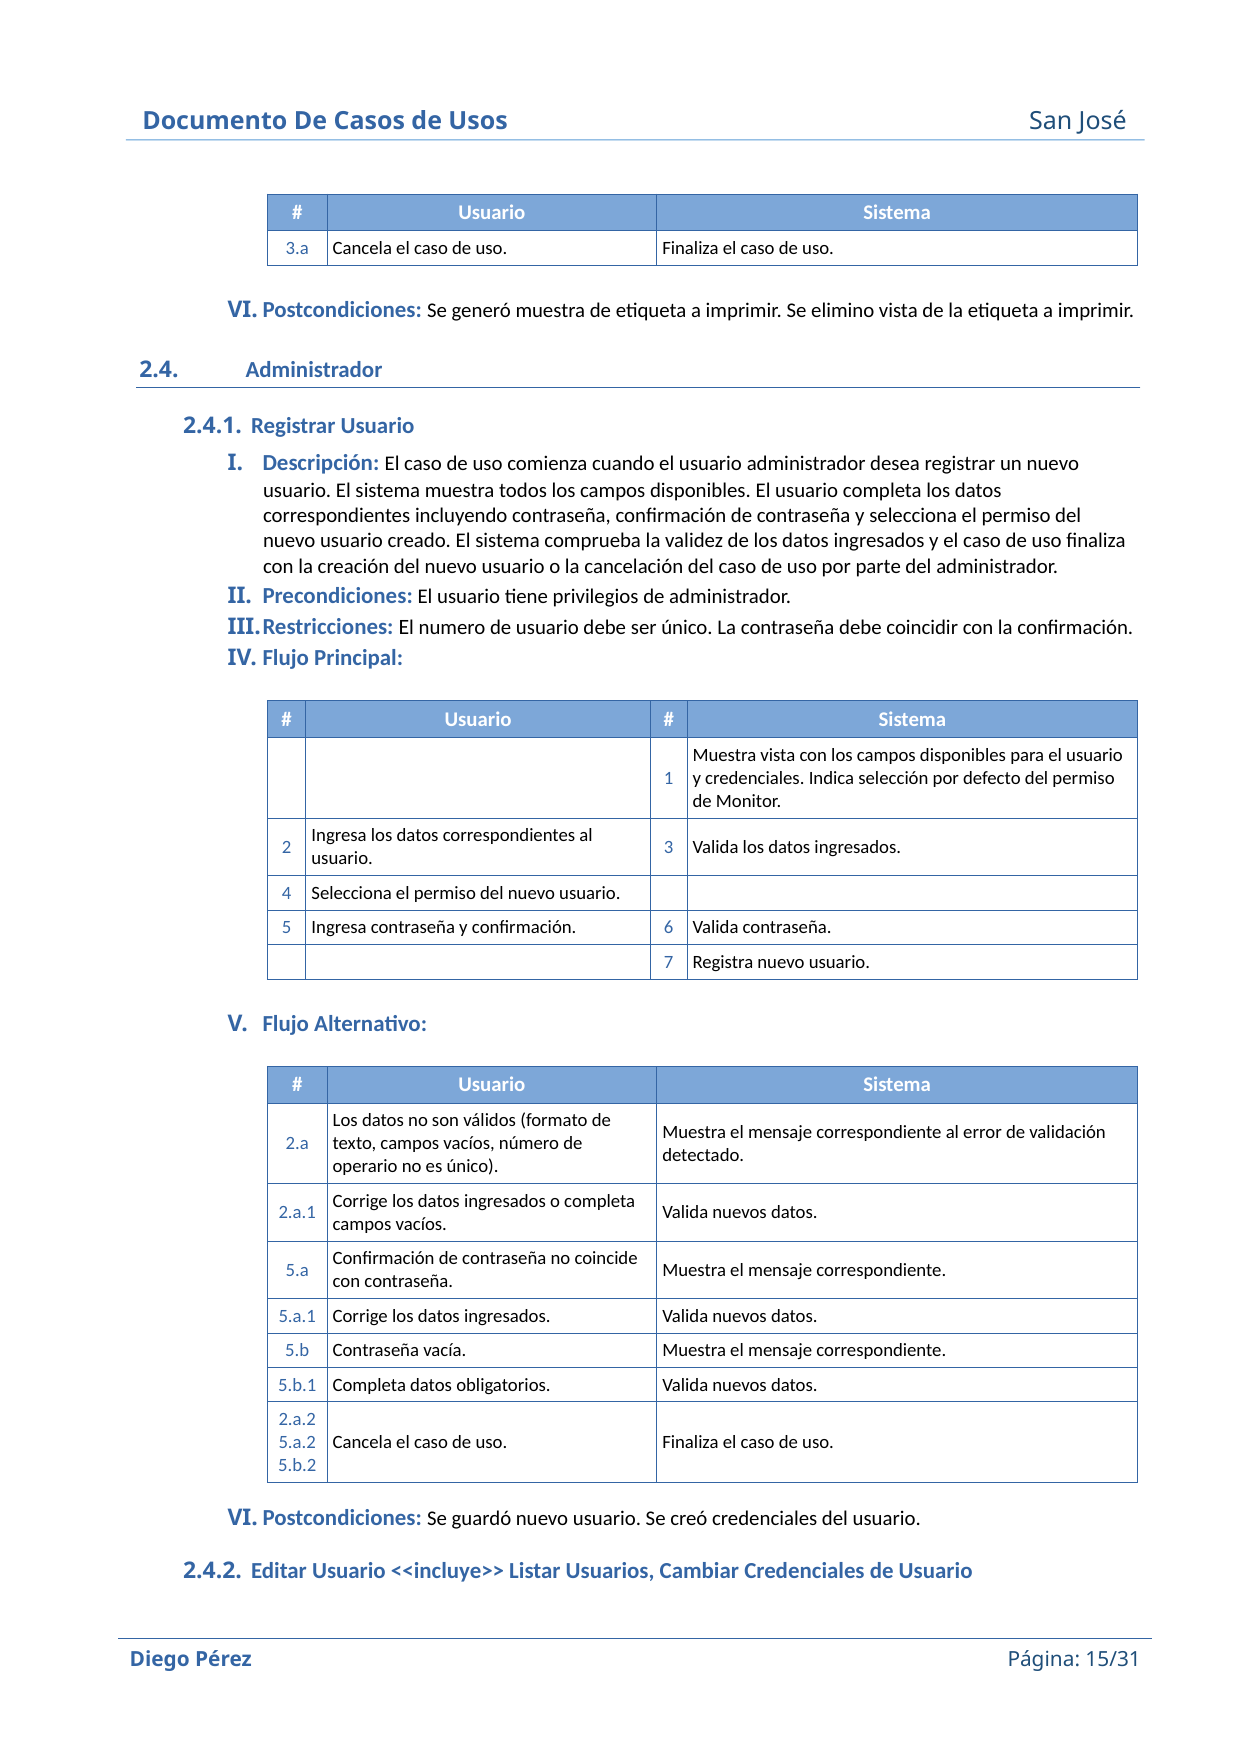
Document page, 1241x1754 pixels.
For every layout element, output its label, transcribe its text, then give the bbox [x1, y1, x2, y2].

table_cell [651, 876, 687, 909]
table_header Sistema [657, 1067, 1137, 1103]
subtitle Registrar Usuario [180, 406, 1140, 443]
table_header # [268, 1067, 327, 1103]
table_cell Ingresa contraseña y confirmación. [306, 911, 650, 944]
table_cell Corrige los datos ingresados o completa campos vacíos. [328, 1184, 656, 1241]
table_cell 5 [268, 911, 305, 944]
table_cell Selecciona el permiso del nuevo usuario. [306, 876, 650, 909]
table_header Sistema [657, 195, 1137, 230]
subtitle Editar Usuario <<incluye>> Listar Usuarios, Cambiar Credenciales de Usuario [180, 1551, 1140, 1588]
list Flujo Alternativo: [227, 1007, 1137, 1038]
table_cell Ingresa los datos correspondientes al usuario. [306, 819, 650, 875]
table_cell Valida nuevos datos. [657, 1368, 1137, 1401]
table_cell 3.a [268, 231, 327, 265]
table_header Usuario [328, 195, 656, 230]
table_cell 5.a [268, 1242, 327, 1298]
table_cell [688, 876, 1137, 909]
table_cell 5.b [268, 1334, 327, 1367]
table_cell [306, 738, 650, 818]
table_header # [651, 701, 687, 737]
table_cell Muestra vista con los campos disponibles para el usuario y credenciales. Indica selección por defecto del permiso de Monitor. [688, 738, 1137, 818]
list Precondiciones: El usuario tiene privilegios de administrador. [227, 578, 1137, 610]
table_cell Valida nuevos datos. [657, 1299, 1137, 1332]
table_cell Muestra el mensaje correspondiente. [657, 1242, 1137, 1298]
table_cell Muestra el mensaje correspondiente al error de validación detectado. [657, 1104, 1137, 1183]
table_header Usuario [328, 1067, 656, 1103]
table_cell 5.a.1 [268, 1299, 327, 1332]
table_cell 2.a.1 [268, 1184, 327, 1241]
table_cell 2.a.2 5.a.2 5.b.2 [268, 1402, 327, 1482]
table_header # [268, 195, 327, 230]
table_cell Valida nuevos datos. [657, 1184, 1137, 1241]
table_cell 2.a [268, 1104, 327, 1183]
table_cell 5.b.1 [268, 1368, 327, 1401]
table_header # [268, 701, 305, 737]
table_header Usuario [306, 701, 650, 737]
list Postcondiciones: Se generó muestra de etiqueta a imprimir. Se elimino vista de la etiqueta a imprimir. [227, 293, 1137, 324]
subtitle Administrador [136, 350, 1140, 387]
list Flujo Principal: [227, 641, 1137, 672]
table_cell Valida contraseña. [688, 911, 1137, 944]
list Descripción: El caso de uso comienza cuando el usuario administrador desea registrar un nuevo usuario. El sistema muestra todos los campos disponibles. El usuario completa los datos correspondientes incluyendo contraseña, confirmación de contraseña y selecciona el permiso del nuevo usuario creado. El sistema comprueba la validez de los datos ingresados y el caso de uso finaliza con la creación del nuevo usuario o la cancelación del caso de uso por parte del administrador. [227, 446, 1137, 578]
table_cell 4 [268, 876, 305, 909]
table_cell Cancela el caso de uso. [328, 231, 656, 265]
table_cell [268, 945, 305, 978]
table_cell 6 [651, 911, 687, 944]
table_cell Cancela el caso de uso. [328, 1402, 656, 1482]
table_cell Contraseña vacía. [328, 1334, 656, 1367]
table_cell Corrige los datos ingresados. [328, 1299, 656, 1332]
table_cell [268, 738, 305, 818]
table_cell 7 [651, 945, 687, 978]
table_cell Completa datos obligatorios. [328, 1368, 656, 1401]
table_header Sistema [688, 701, 1137, 737]
list Postcondiciones: Se guardó nuevo usuario. Se creó credenciales del usuario. [227, 1501, 1137, 1532]
table_cell Finaliza el caso de uso. [657, 1402, 1137, 1482]
table_cell Registra nuevo usuario. [688, 945, 1137, 978]
table_cell Valida los datos ingresados. [688, 819, 1137, 875]
table_cell Muestra el mensaje correspondiente. [657, 1334, 1137, 1367]
list Restricciones: El numero de usuario debe ser único. La contraseña debe coincidir con la confirmación. [227, 610, 1137, 641]
table_cell 1 [651, 738, 687, 818]
table_cell Finaliza el caso de uso. [657, 231, 1137, 265]
table_cell Confirmación de contraseña no coincide con contraseña. [328, 1242, 656, 1298]
table_cell [306, 945, 650, 978]
table_cell 3 [651, 819, 687, 875]
table_cell 2 [268, 819, 305, 875]
table_cell Los datos no son válidos (formato de texto, campos vacíos, número de operario no es único). [328, 1104, 656, 1183]
